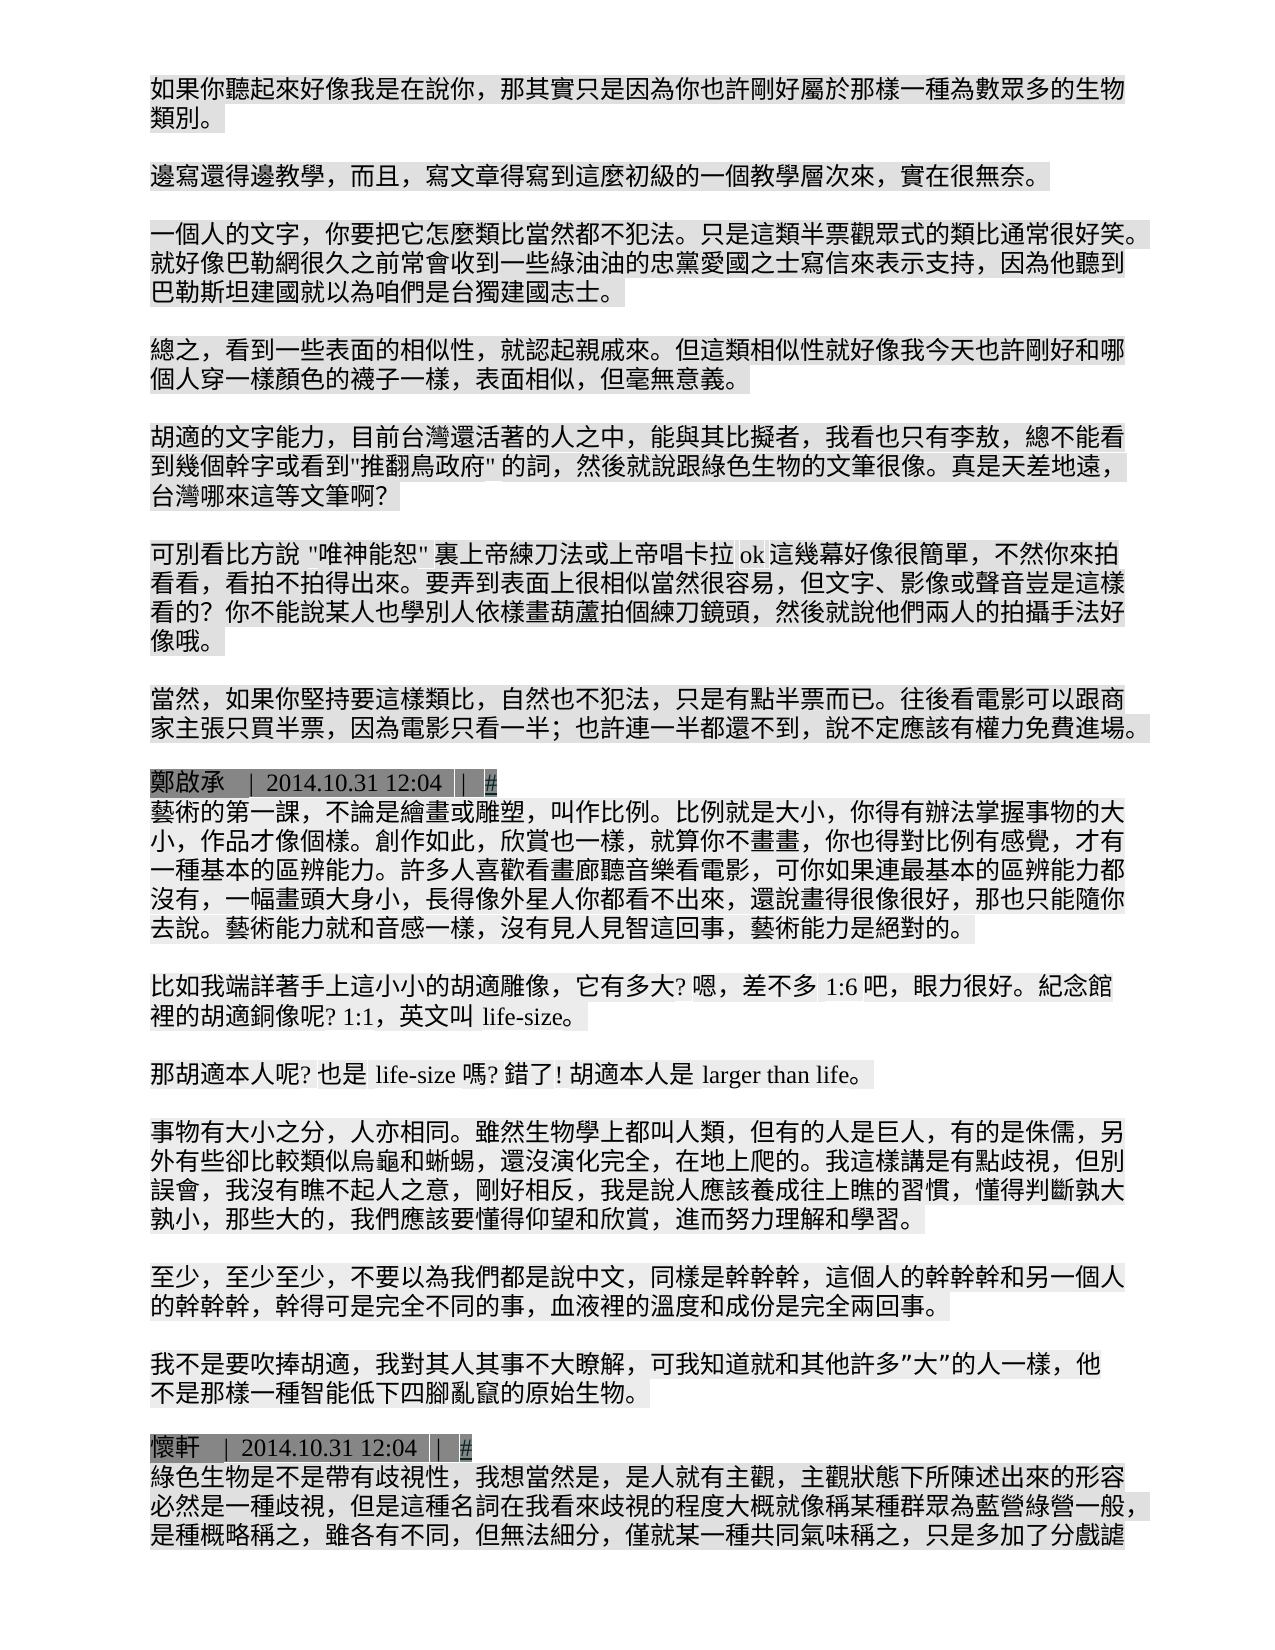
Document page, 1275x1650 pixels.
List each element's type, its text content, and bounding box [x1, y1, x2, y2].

text 懷軒 | 2014.10.31 12:04 | # [150, 1433, 1125, 1463]
text 藝術的第一課，不論是繪畫或雕塑，叫作比例。比例就是大小，你得有辦法掌握事物的大小，作品才像個樣。創作如此，欣賞也一樣，就算你不畫畫，你也得對比例有感覺，才有一種基本的區辨能力。許多人喜歡看畫廊聽音樂看電影，可你如果連最基本的區辨能力都沒有，一幅畫頭大身小，長得像外星人你都看不出來，還說畫得很像很好，那也只能隨你去說。藝術能力就和音感一樣，沒有見人見智這回事，藝術能力是絕對的。 比如我端詳著手上這小小的胡適雕像，它有多大? 嗯，差不多 1:6 吧，眼力很好。紀念館裡的胡適銅像呢? 1:1，英文叫 life-size。 那胡適本人呢? 也是 life-size 嗎? 錯了! 胡適本人是 larger than life。 事物有大小之分，人亦相同。雖然生物學上都叫人類，但有的人是巨人，有的是侏儒，另外有些卻比較類似烏龜和蜥蜴，還沒演化完全，在地上爬的。我這樣講是有點歧視，但別誤會，我沒有瞧不起人之意，剛好相反，我是說人應該養成往上瞧的習慣，懂得判斷孰大孰小，那些大的，我們應該要懂得仰望和欣賞，進而努力理解和學習。 至少，至少至少，不要以為我們都是說中文，同樣是幹幹幹，這個人的幹幹幹和另一個人的幹幹幹，幹得可是完全不同的事，血液裡的溫度和成份是完全兩回事。 我不是要吹捧胡適，我對其人其事不大瞭解，可我知道就和其他許多”大”的人一樣，他不是那樣一種智能低下四腳亂竄的原始生物。 [150, 798, 1125, 1408]
text 綠色生物是不是帶有歧視性，我想當然是，是人就有主觀，主觀狀態下所陳述出來的形容必然是一種歧視，但是這種名詞在我看來歧視的程度大概就像稱某種群眾為藍營綠營一般，是種概略稱之，雖各有不同，但無法細分，僅就某一種共同氣味稱之，只是多加了分戲謔的味道。 把胡適比喻為愛台青年在我看來也是引起我"義憤填膺"一般的情緒，即便表像上現實狀態下胡適當時為詩所指的似乎好像彷彿和時下愛台青年愛台灣愛得很用力的狀態看起來有所相似，但是為事的方式及其為人的本質與道德面修為在我看來可是大大大大xN次方的不相同。 胡適可是熟讀古今(當時啦)典籍的聰明文人，務實且實事求是的一個人，在那樣一種混亂的時代，以真實身分提出一種顛覆性(或許不顛覆，但是只有他敢公開大做文章得說)的思想及觀點，要是他運氣不好，被槍斃一百次都不為過。對比現在的愛台進步青年，在資訊發達到只要你稍微有心或願意花點微不足道的心力關注某些你所稱的"真的"在意的議題的時代，只要動動滑鼠、敲敲鍵盤大概都能找到某些有用的訊息幫助你判斷，一點都不必費力。但時下愛台進步青年可不是這樣幹的，他們寧願花時間打怪、虧妹、看沒營養的台式新聞，也不願花一絲力氣去關注那些他們"看似表達在意"的議題。甚至匿名發文、對輕易可以求證的造謠文章表示認同、讚個不停甚至散佈，在我看來根本就是放著腦子不用，如果露西這部片說一般人類只用了腦力的10%，這些愛台青年的腦力大概只開發了0.001%。 但真正的差別其實也不在腦力，而是態度。胡適若是100%的一個人，那愛台進步青年大概也只有0.0000000000001%像人。他們有的只是跟風，一切這類生物所大量參與關注的美其名所謂社會或公民議題，差不多就像哪裡有出名的平價美食或爆乳藝人八卦一般，害怕自己跟不上流行時尚。胡適遠離盲目的群眾，愛台青年這類生物可是大大的與主流群眾貼近。一個註定是異類，另一個卻恰恰是異類所要推翻的。 到底哪裡一樣? 我想要是依現在台灣這種低能的社會氣氛，胡適今天如果還在，肯定不會膽敢或想要出來幹甚麼導正社會或青年的事兒，因為胡適這樣的人早被鬥臭了。 懷軒 [150, 1463, 1125, 1550]
text 鄭啟承 | 2014.10.31 12:04 | # [150, 768, 1125, 798]
text 綠色生物又不是人，就好像 "醬缸蛆" 或 "半票觀眾" 也不是人，要怎麼侮之辱之當然都可以。如果有人為此發出悲天憫人的人道呼聲，那只是在耍無聊嘴皮。如果有人要自行對號入座，那當然也不能怪別人。 "半票觀眾" 不是我的詞，是柏楊發明的，他常用來指涉一些只會看劇情或是看電影規矩和品味很差的人。但我似乎不管寫什麼，後台常會有人寫信來辯解或抗議說他不是半票觀眾，不是醬缸蛆，不是綠油油的生物。重點是，不是就好，幹嘛自己對號入座？然後卻又跑來跟我申訴說你不是蛆不是綠色生物。我怎麼會去管哪個人是或不是？！ 很多人常會以為我是在指他，但我當然沒有在指誰，我只是在描述一種普遍現象。如果有人覺得聽起來怎麼好像是在說自己，那其實只是因為你的言行品味也許剛好屬於那樣一種為數眾多的生物類別。 有幾次我說台灣人很少會明明英文很好卻故意把英文講爛，以便顯出自己英文不好，但卻常有一大堆人明明台語講得極溜，但卻故意要講得怪腔怪調，以便顯示出他不太會講台語，以便顯示出他高人一等。 結果我寫完之後，好多人寫信來澄清，說他真的台語講不好。問題是我並沒有在指誰啊。如果你聽起來好像我是在說你，那其實只是因為你也許剛好屬於那樣一種為數眾多的生物類別。 邊寫還得邊教學，而且，寫文章得寫到這麼初級的一個教學層次來，實在很無奈。 一個人的文字，你要把它怎麼類比當然都不犯法。只是這類半票觀眾式的類比通常很好笑。就好像巴勒網很久之前常會收到一些綠油油的忠黨愛國之士寫信來表示支持，因為他聽到巴勒斯坦建國就以為咱們是台獨建國志士。 總之，看到一些表面的相似性，就認起親戚來。但這類相似性就好像我今天也許剛好和哪個人穿一樣顏色的襪子一樣，表面相似，但毫無意義。 胡適的文字能力，目前台灣還活著的人之中，能與其比擬者，我看也只有李敖，總不能看到幾個幹字或看到"推翻鳥政府" 的詞，然後就說跟綠色生物的文筆很像。真是天差地遠，台灣哪來這等文筆啊？ 可別看比方說 "唯神能恕" 裏上帝練刀法或上帝唱卡拉ok這幾幕好像很簡單，不然你來拍看看，看拍不拍得出來。要弄到表面上很相似當然很容易，但文字、影像或聲音豈是這樣看的？你不能說某人也學別人依樣畫葫蘆拍個練刀鏡頭，然後就說他們兩人的拍攝手法好像哦。 當然，如果你堅持要這樣類比，自然也不犯法，只是有點半票而已。往後看電影可以跟商家主張只買半票，因為電影只看一半；也許連一半都還不到，說不定應該有權力免費進場。 [150, 75, 1125, 743]
